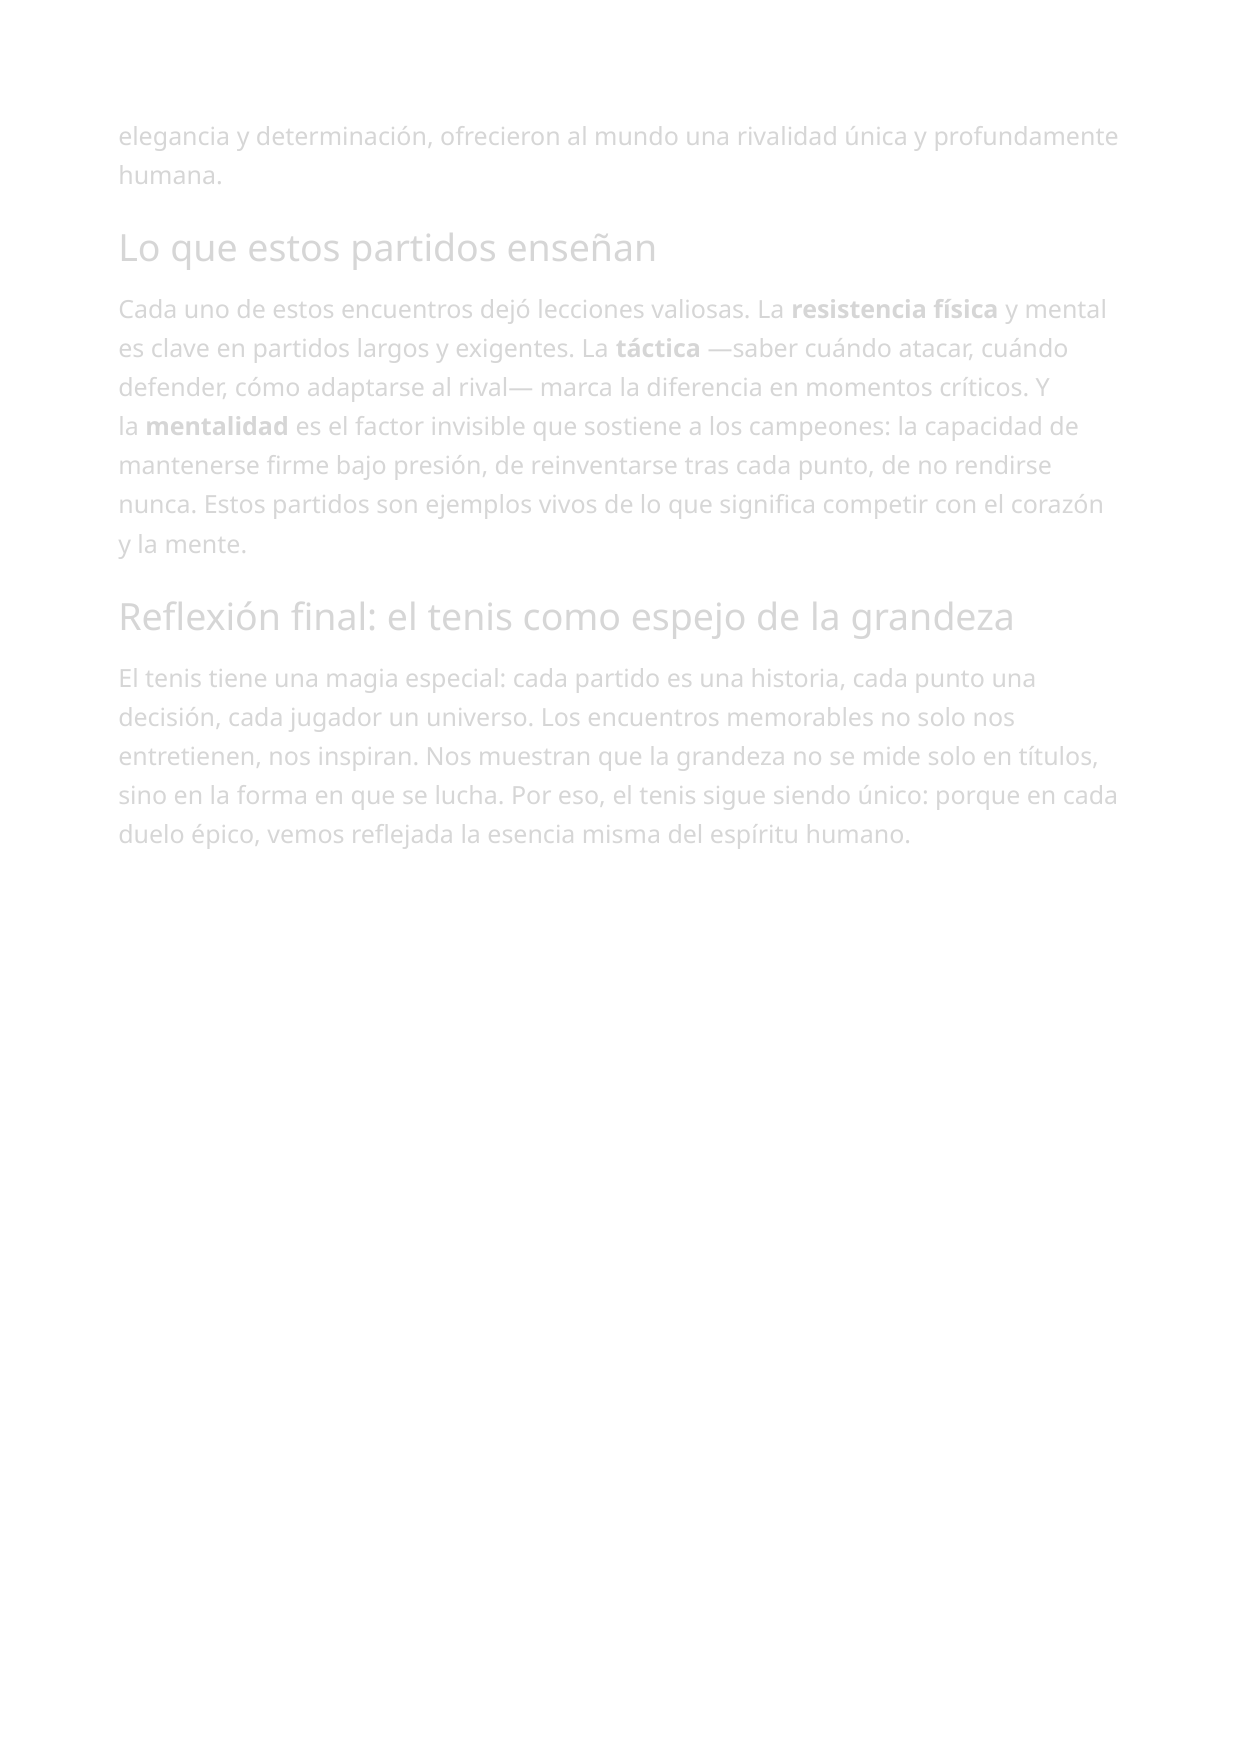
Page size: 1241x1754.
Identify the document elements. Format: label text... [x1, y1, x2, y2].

text Cada uno de estos encuentros dejó lecciones valiosas. La resistencia física y mental es clave en partidos largos y exigentes. La táctica —saber cuándo atacar, cuándo defender, cómo adaptarse al rival— marca la diferencia en momentos críticos. Y la mentalidad es el factor invisible que sostiene a los campeones: la capacidad de mantenerse firme bajo presión, de reinventarse tras cada punto, de no rendirse nunca. Estos partidos son ejemplos vivos de lo que significa competir con el corazón y la mente. [118, 291, 1122, 560]
text El tenis tiene una magia especial: cada partido es una historia, cada punto una decisión, cada jugador un universo. Los encuentros memorables no solo nos entretienen, nos inspiran. Nos muestran que la grandeza no se mide solo en títulos, sino en la forma en que se lucha. Por eso, el tenis sigue siendo único: porque en cada duelo épico, vemos reflejada la esencia misma del espíritu humano. [118, 660, 1122, 851]
subtitle Reflexión final: el tenis como espejo de la grandeza [118, 590, 1122, 641]
subtitle Lo que estos partidos enseñan [118, 221, 1122, 272]
text elegancia y determinación, ofrecieron al mundo una rivalidad única y profundamente humana. [118, 118, 1122, 191]
